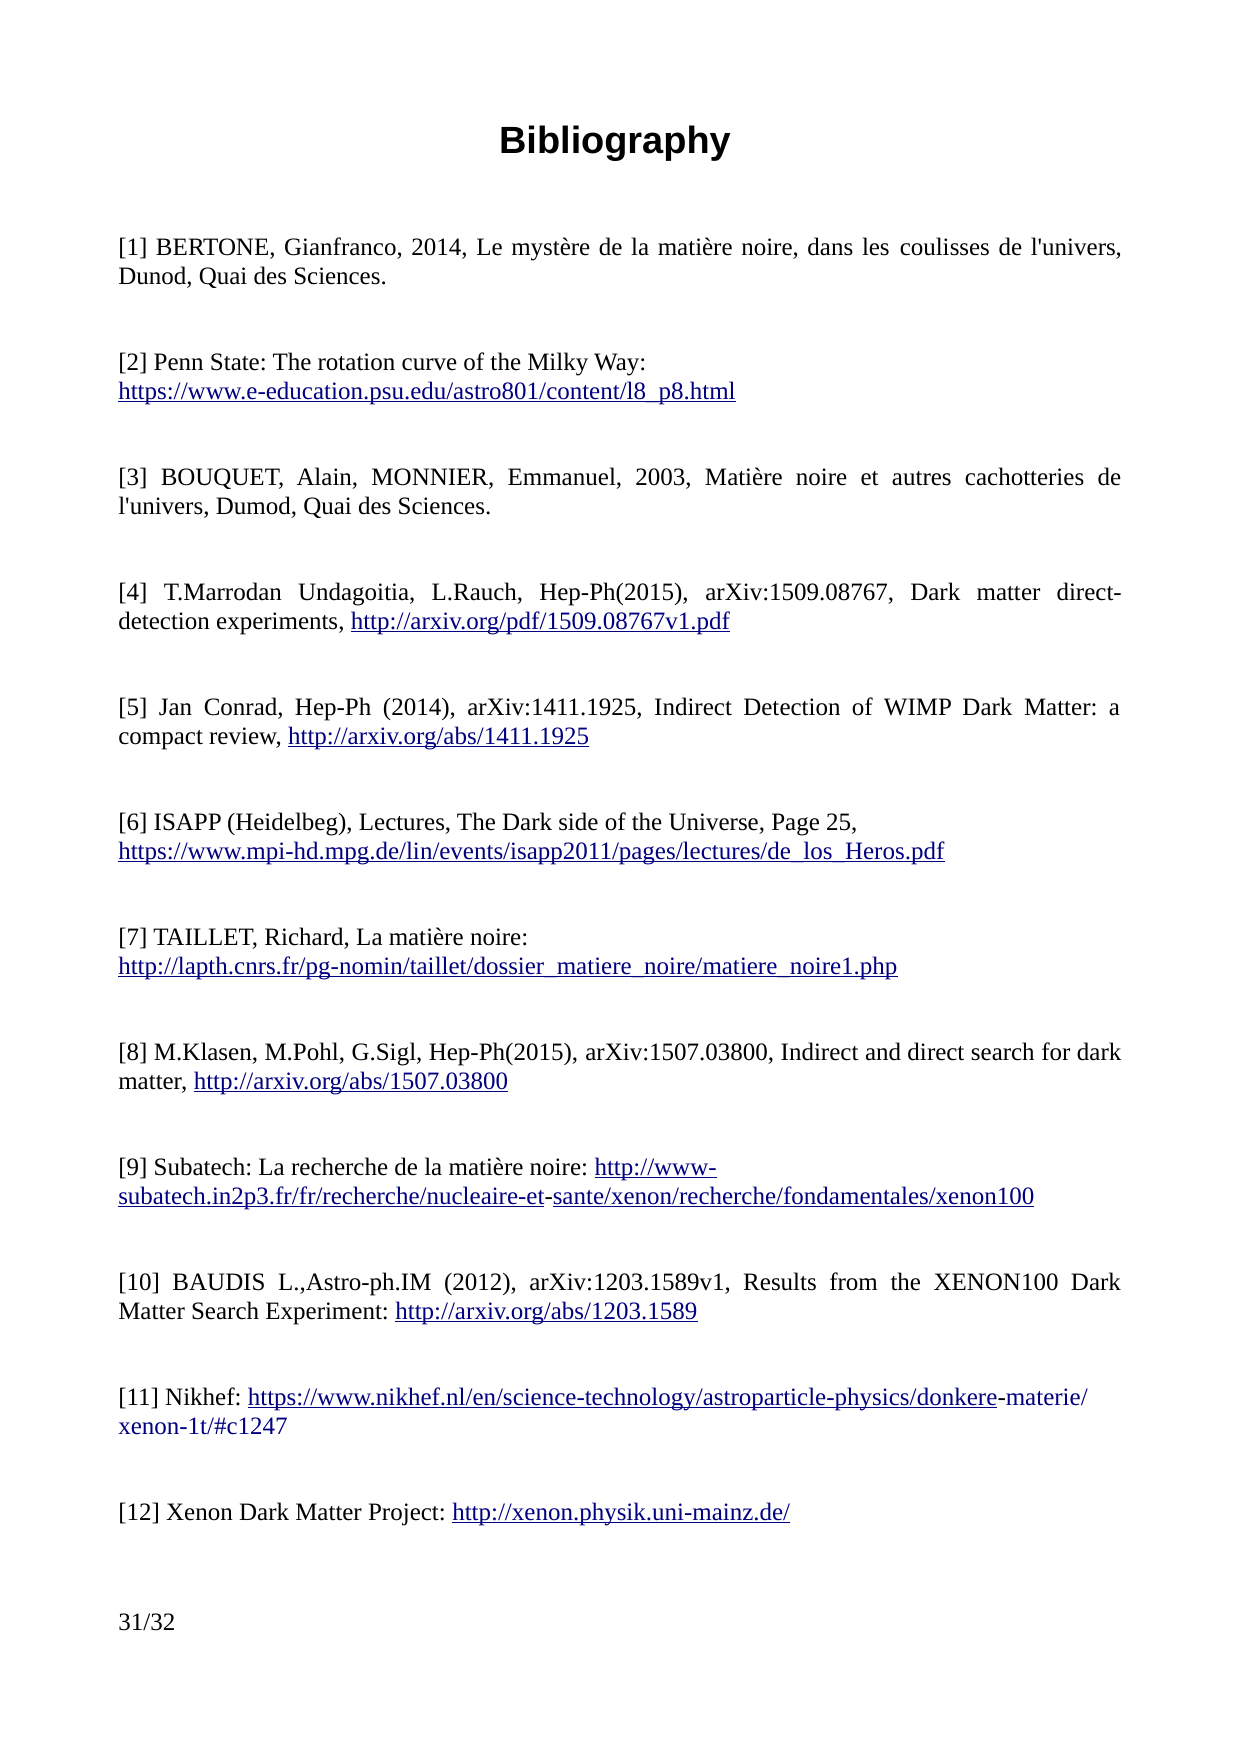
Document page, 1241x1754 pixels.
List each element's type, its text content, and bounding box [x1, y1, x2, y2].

text [2] Penn State: The rotation curve of the Milky Way: [118, 347, 1122, 376]
text https://www.e-education.psu.edu/astro801/content/l8_p8.html [118, 376, 1122, 404]
text [6] ISAPP (Heidelbeg), Lectures, The Dark side of the Universe, Page 25, [118, 807, 1122, 836]
text https://www.mpi-hd.mpg.de/lin/events/isapp2011/pages/lectures/de_los_Heros.pdf [118, 836, 1122, 864]
text [12] Xenon Dark Matter Project: http://xenon.physik.uni-mainz.de/ [118, 1497, 1122, 1526]
text [1] BERTONE, Gianfranco, 2014, Le mystère de la matière noire, dans les coulisses de l'univers, Dunod, Quai des Sciences. [118, 232, 1122, 289]
subtitle Bibliography [118, 118, 1122, 162]
text [4] T.Marrodan Undagoitia, L.Rauch, Hep-Ph(2015), arXiv:1509.08767, Dark matter direct-detection experiments, http://arxiv.org/pdf/1509.08767v1.pdf [118, 577, 1122, 634]
text [10] BAUDIS L.,Astro-ph.IM (2012), arXiv:1203.1589v1, Results from the XENON100 Dark Matter Search Experiment: http://arxiv.org/abs/1203.1589 [118, 1267, 1122, 1324]
text [11] Nikhef: https://www.nikhef.nl/en/science-technology/astroparticle-physics/donkere-materie/xenon-1t/#c1247 [118, 1382, 1122, 1439]
text [3] BOUQUET, Alain, MONNIER, Emmanuel, 2003, Matière noire et autres cachotteries de l'univers, Dumod, Quai des Sciences. [118, 462, 1122, 519]
text http://lapth.cnrs.fr/pg-nomin/taillet/dossier_matiere_noire/matiere_noire1.php [118, 951, 1122, 979]
text [8] M.Klasen, M.Pohl, G.Sigl, Hep-Ph(2015), arXiv:1507.03800, Indirect and direct search for dark matter, http://arxiv.org/abs/1507.03800 [118, 1037, 1122, 1094]
text [5] Jan Conrad, Hep-Ph (2014), arXiv:1411.1925, Indirect Detection of WIMP Dark Matter: a compact review, http://arxiv.org/abs/1411.1925 [118, 692, 1122, 749]
text [9] Subatech: La recherche de la matière noire: http://www-subatech.in2p3.fr/fr/recherche/nucleaire-et-sante/xenon/recherche/fondamentales/xenon100 [118, 1152, 1122, 1209]
text [7] TAILLET, Richard, La matière noire: [118, 922, 1122, 951]
